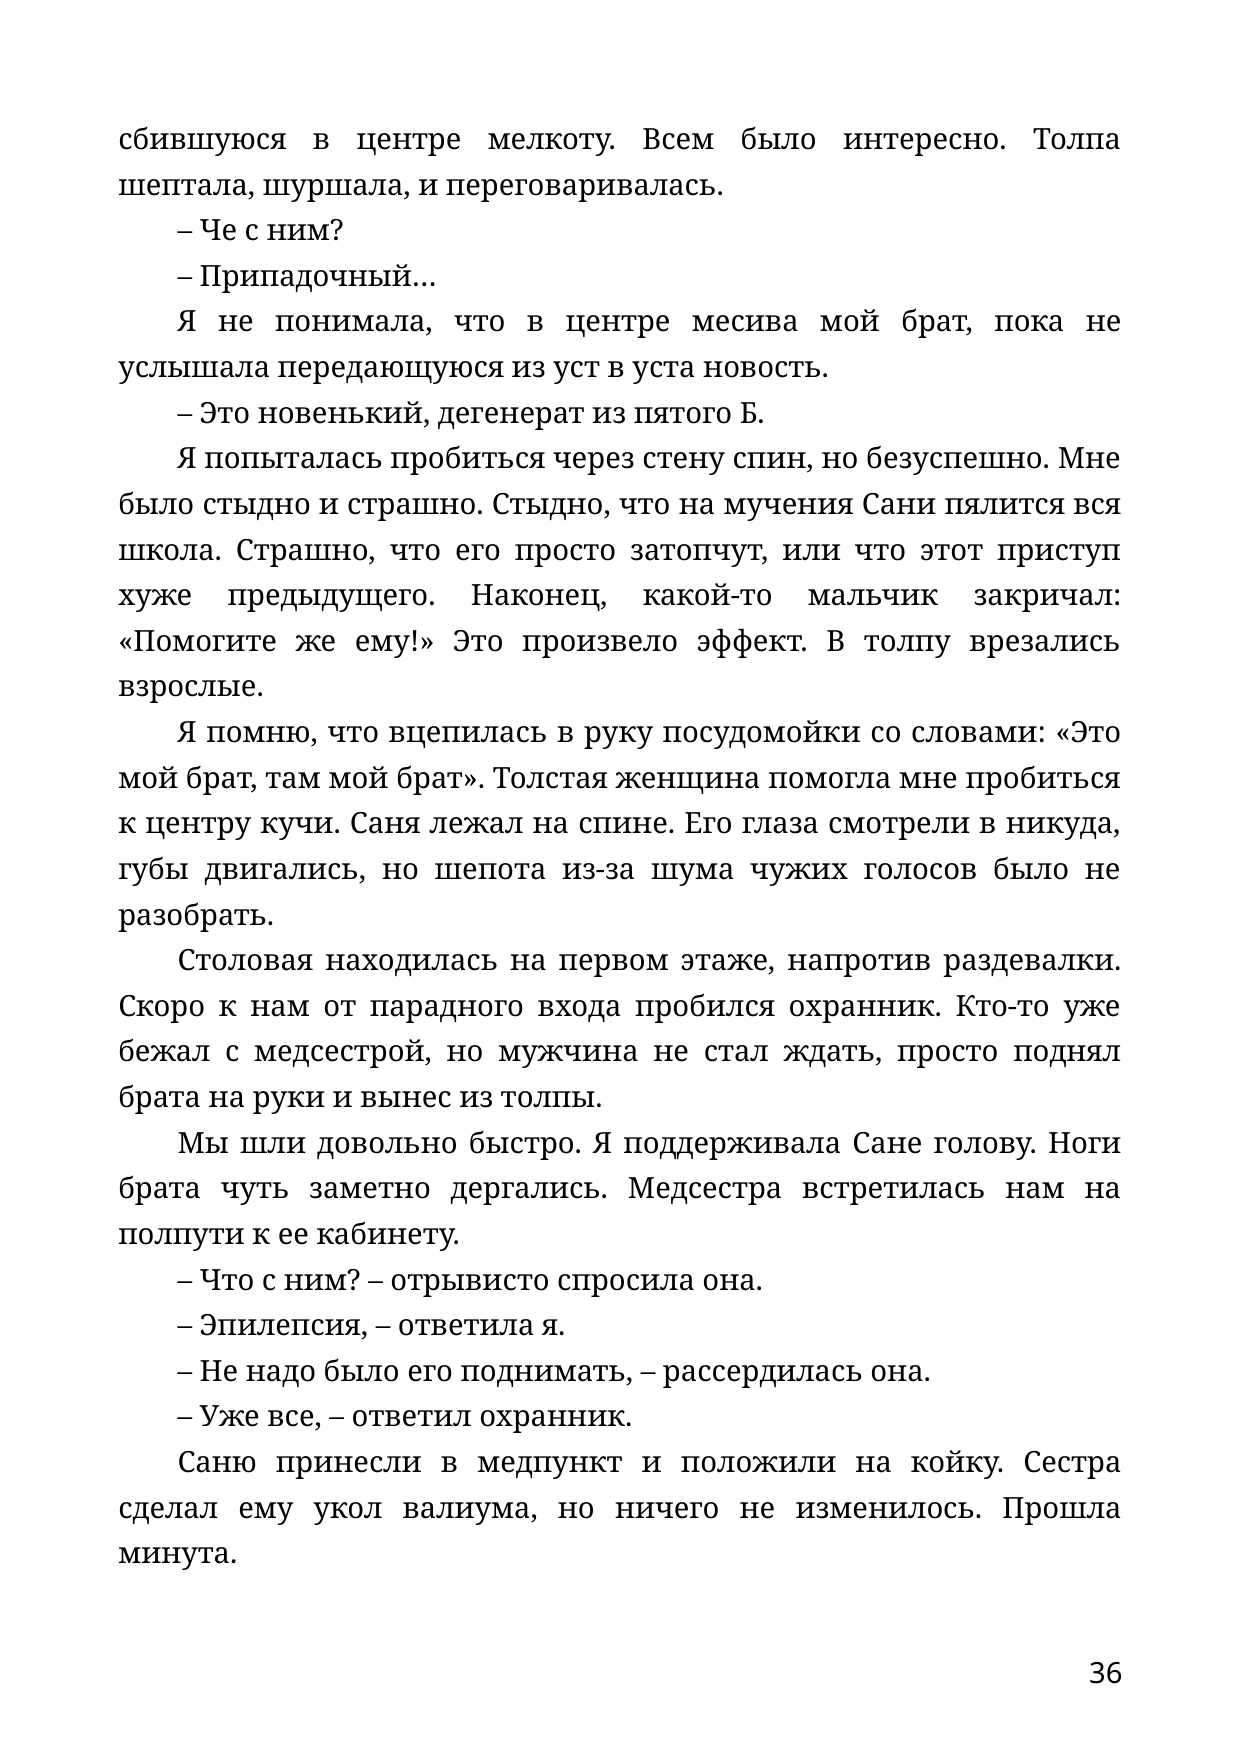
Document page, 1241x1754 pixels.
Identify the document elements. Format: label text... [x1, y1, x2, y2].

text – Эпилепсия, – ответила я. [118, 1304, 1122, 1344]
text Столовая находилась на первом этаже, напротив раздевалки. Скоро к нам от парадного входа пробился охранник. Кто-то уже бежал с медсестрой, но мужчина не стал ждать, просто поднял брата на руки и вынес из толпы. [118, 939, 1122, 1116]
text – Это новенький, дегенерат из пятого Б. [118, 392, 1122, 432]
text Мы шли довольно быстро. Я поддерживала Сане голову. Ноги брата чуть заметно дергались. Медсестра встретилась нам на полпути к ее кабинету. [118, 1122, 1122, 1253]
text – Припадочный… [118, 255, 1122, 295]
text Я не понимала, что в центре месива мой брат, пока не услышала передающуюся из уст в уста новость. [118, 301, 1122, 386]
text Саню принесли в медпункт и положили на койку. Сестра сделал ему укол валиума, но ничего не изменилось. Прошла минута. [118, 1441, 1122, 1572]
text сбившуюся в центре мелкоту. Всем было интересно. Толпа шептала, шуршала, и переговаривалась. [118, 118, 1122, 203]
text – Че с ним? [118, 209, 1122, 249]
text Я помню, что вцепилась в руку посудомойки со словами: «Это мой брат, там мой брат». Толстая женщина помогла мне пробиться к центру кучи. Саня лежал на спине. Его глаза смотрели в никуда, губы двигались, но шепота из-за шума чужих голосов было не разобрать. [118, 711, 1122, 933]
text – Не надо было его поднимать, – рассердилась она. [118, 1350, 1122, 1390]
text – Что с ним? – отрывисто спросила она. [118, 1259, 1122, 1298]
text – Уже все, – ответил охранник. [118, 1396, 1122, 1435]
text Я попыталась пробиться через стену спин, но безуспешно. Мне было стыдно и страшно. Стыдно, что на мучения Сани пялится вся школа. Страшно, что его просто затопчут, или что этот приступ хуже предыдущего. Наконец, какой-то мальчик закричал: «Помогите же ему!» Это произвело эффект. В толпу врезались взрослые. [118, 437, 1122, 705]
